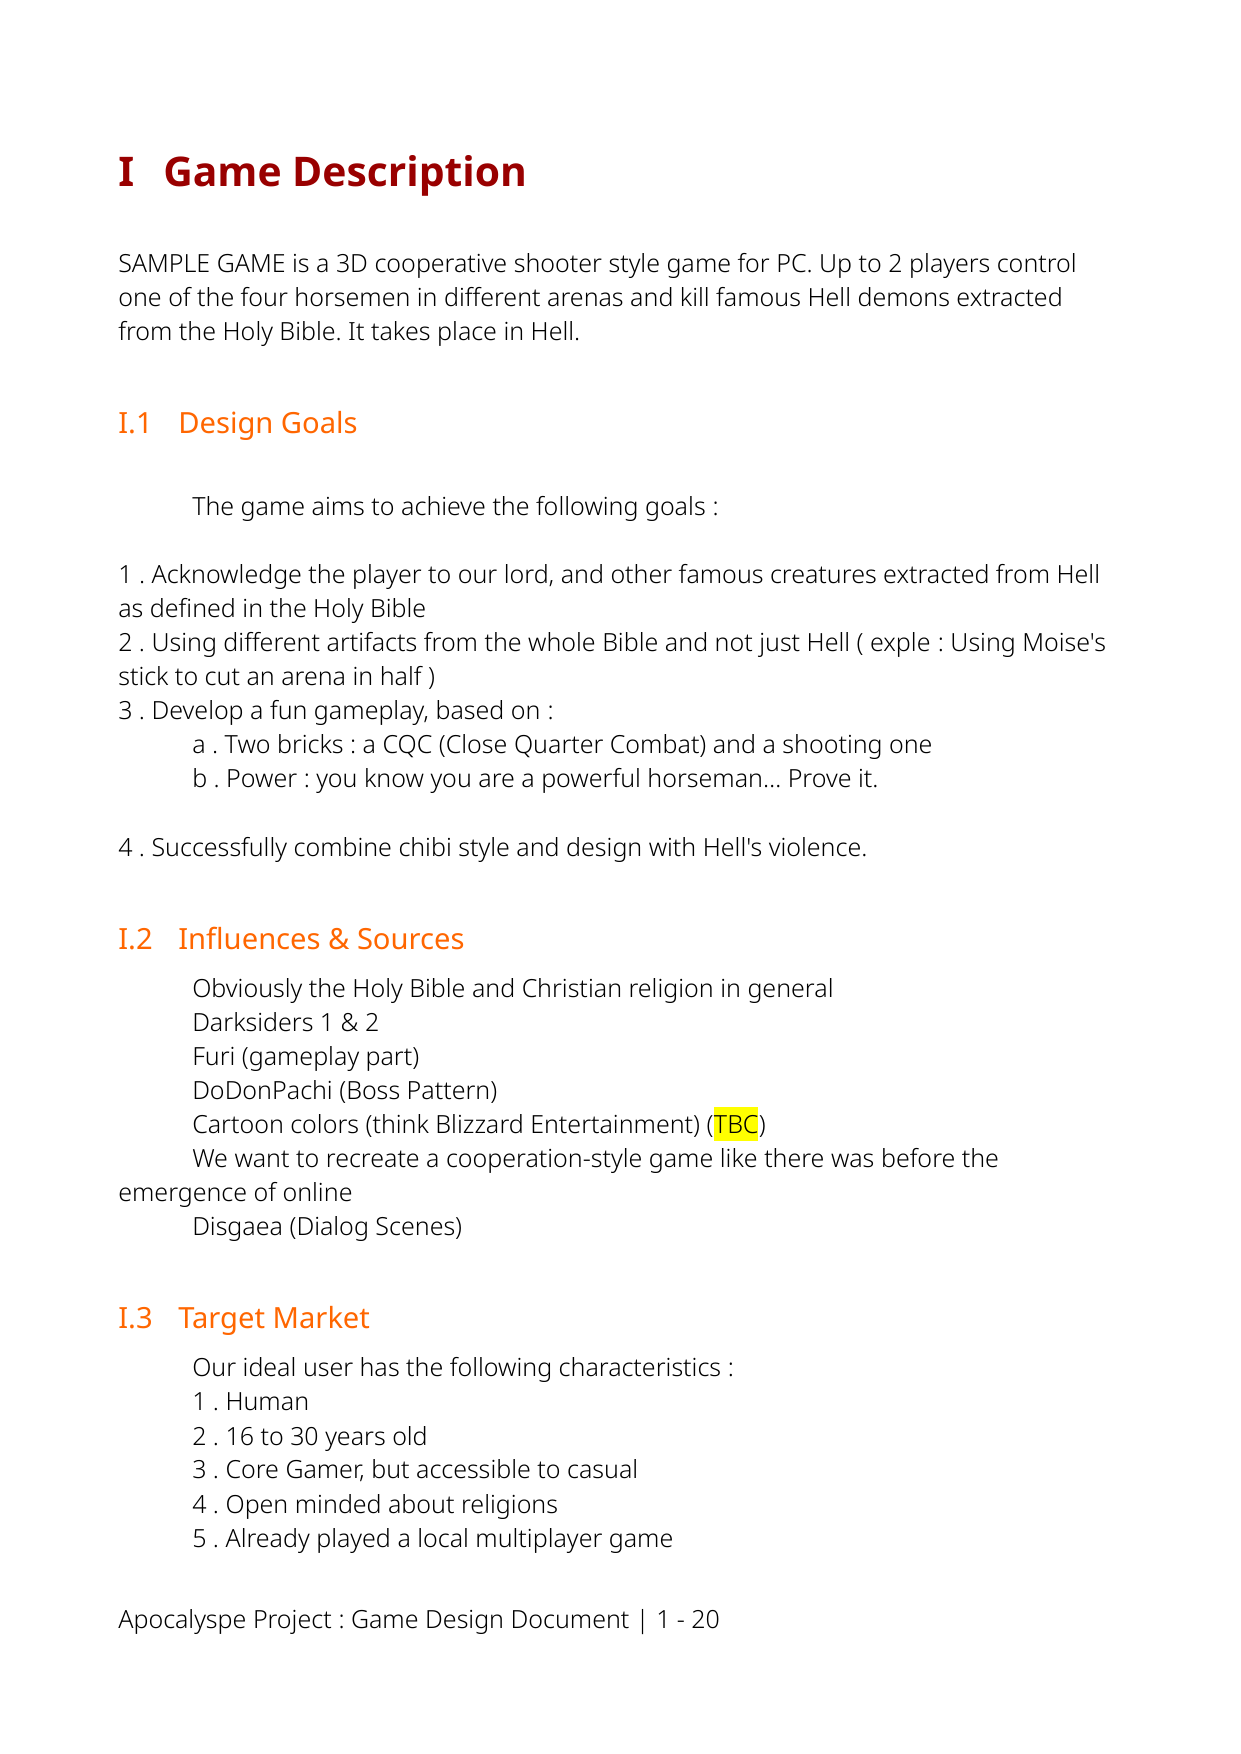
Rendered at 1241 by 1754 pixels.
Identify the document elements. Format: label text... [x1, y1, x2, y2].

text 4 . Open minded about religions [118, 1486, 1122, 1520]
subtitle Influences & Sources [118, 918, 1122, 958]
text 3 . Develop a fun gameplay, based on : [118, 693, 1122, 727]
text Furi (gameplay part) [118, 1038, 1122, 1073]
text The game aims to achieve the following goals : [118, 489, 1122, 523]
text We want to recreate a cooperation-style game like there was before the emergence of online [118, 1141, 1122, 1209]
subtitle Target Market [118, 1298, 1122, 1337]
text 1 . Acknowledge the player to our lord, and other famous creatures extracted from Hell as defined in the Holy Bible [118, 557, 1122, 625]
text b . Power : you know you are a powerful horseman… Prove it. [118, 761, 1122, 795]
text Cartoon colors (think Blizzard Entertainment) (TBC) [118, 1107, 1122, 1141]
text Disgaea (Dialog Scenes) [118, 1209, 1122, 1243]
text Darksiders 1 & 2 [118, 1004, 1122, 1038]
subtitle Design Goals [118, 402, 1122, 442]
text 2 . 16 to 30 years old [118, 1418, 1122, 1452]
text 5 . Already played a local multiplayer game [118, 1520, 1122, 1554]
text 1 . Human [118, 1384, 1122, 1418]
text DoDonPachi (Boss Pattern) [118, 1073, 1122, 1107]
text Our ideal user has the following characteristics : [118, 1350, 1122, 1384]
text a . Two bricks : a CQC (Close Quarter Combat) and a shooting one [118, 727, 1122, 761]
text 4 . Successfully combine chibi style and design with Hell's violence. [118, 829, 1122, 863]
text Obviously the Holy Bible and Christian religion in general [118, 970, 1122, 1004]
subtitle Game Description [118, 143, 1122, 199]
text 3 . Core Gamer, but accessible to casual [118, 1452, 1122, 1486]
text 2 . Using different artifacts from the whole Bible and not just Hell ( exple : Using Moise's stick to cut an arena in half ) [118, 625, 1122, 693]
text SAMPLE GAME is a 3D cooperative shooter style game for PC. Up to 2 players control one of the four horsemen in different arenas and kill famous Hell demons extracted from the Holy Bible. It takes place in Hell. [118, 245, 1122, 347]
